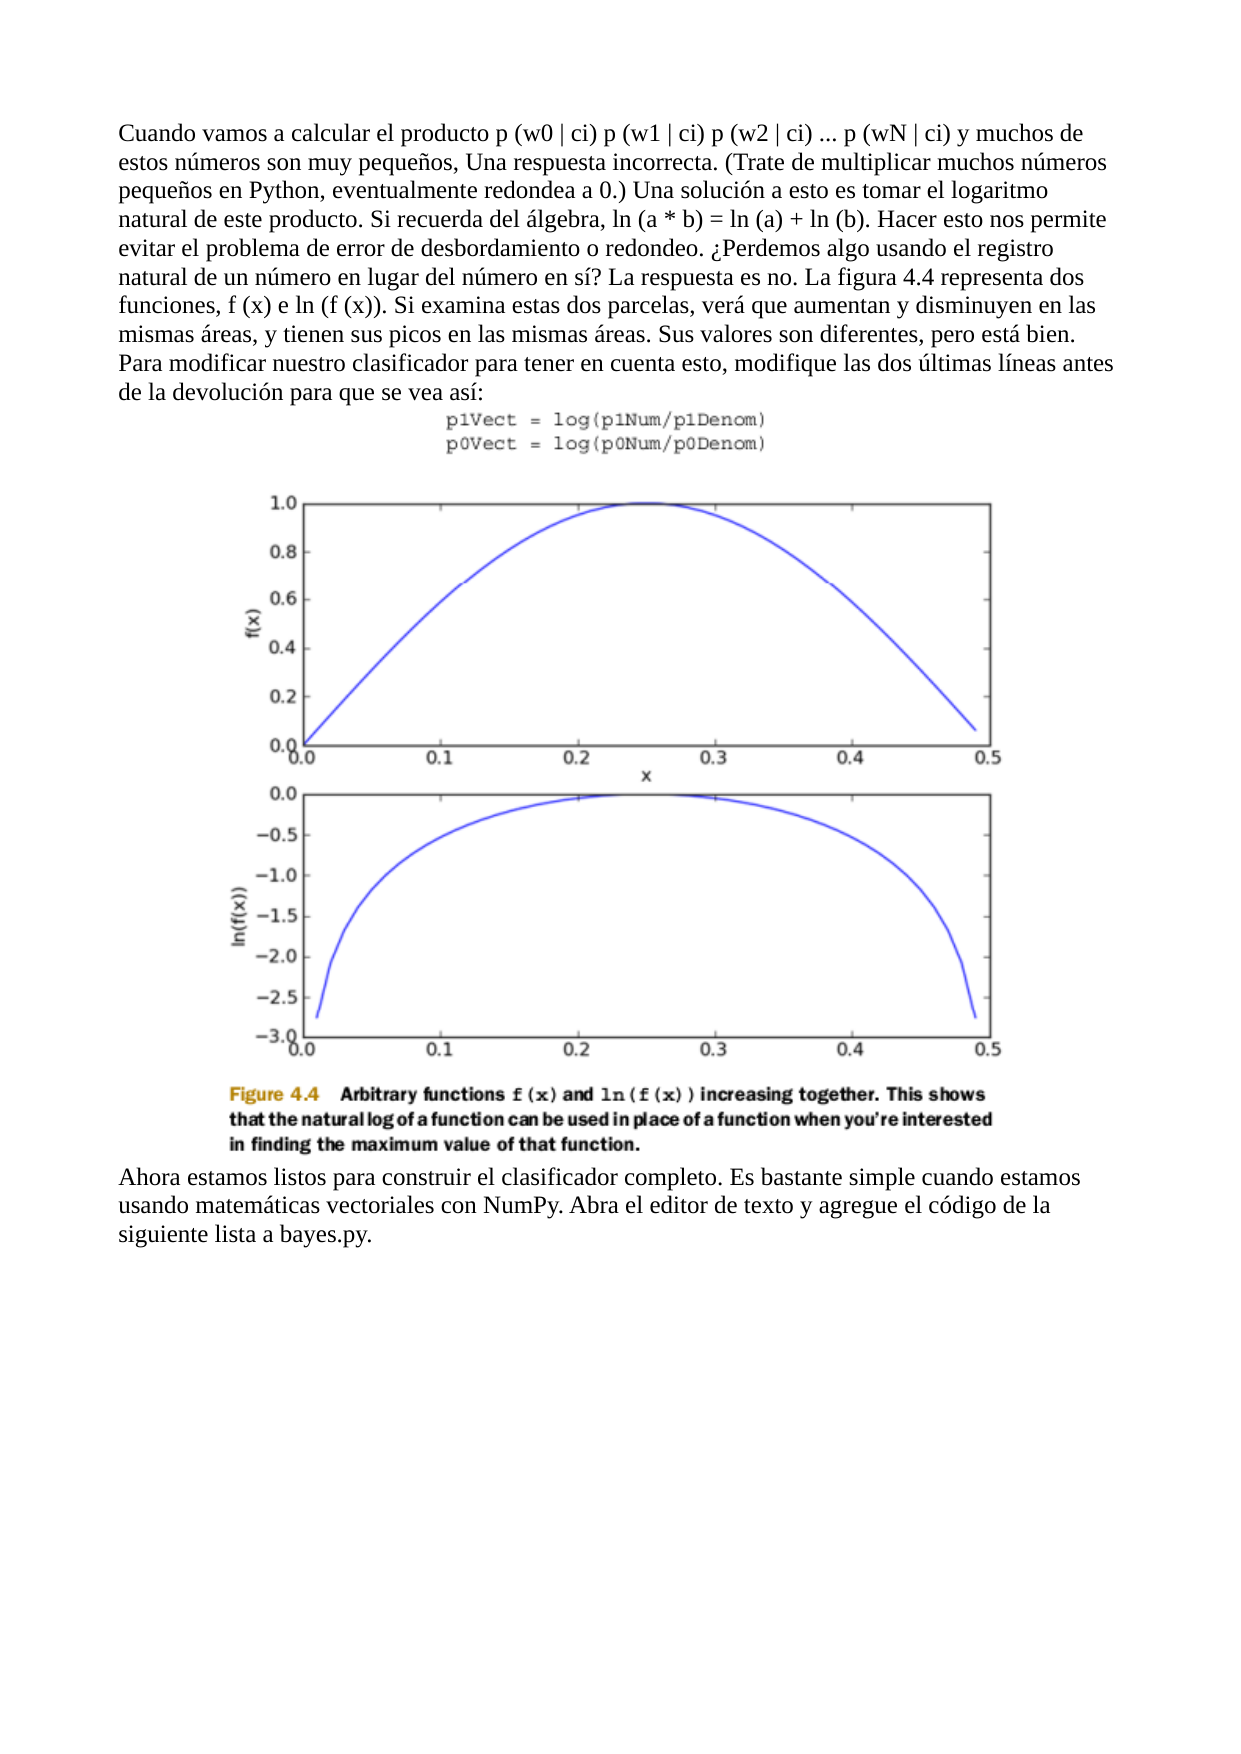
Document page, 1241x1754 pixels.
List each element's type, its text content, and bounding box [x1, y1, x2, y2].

picture [214, 405, 1026, 1162]
text Ahora estamos listos para construir el clasificador completo. Es bastante simple cuando estamos usando matemáticas vectoriales con NumPy. Abra el editor de texto y agregue el código de la siguiente lista a bayes.py. [118, 894, 1122, 1248]
text Cuando vamos a calcular el producto p (w0 | ci) p (w1 | ci) p (w2 | ci) ... p (wN | ci) y muchos de estos números son muy pequeños, Una respuesta incorrecta. (Trate de multiplicar muchos números pequeños en Python, eventualmente redondea a 0.) Una solución a esto es tomar el logaritmo natural de este producto. Si recuerda del álgebra, ln (a * b) = ln (a) + ln (b). Hacer esto nos permite evitar el problema de error de desbordamiento o redondeo. ¿Perdemos algo usando el registro natural de un número en lugar del número en sí? La respuesta es no. La figura 4.4 representa dos funciones, f (x) e ln (f (x)). Si examina estas dos parcelas, verá que aumentan y disminuyen en las mismas áreas, y tienen sus picos en las mismas áreas. Sus valores son diferentes, pero está bien. Para modificar nuestro clasificador para tener en cuenta esto, modifique las dos últimas líneas antes de la devolución para que se vea así: [118, 118, 1122, 406]
